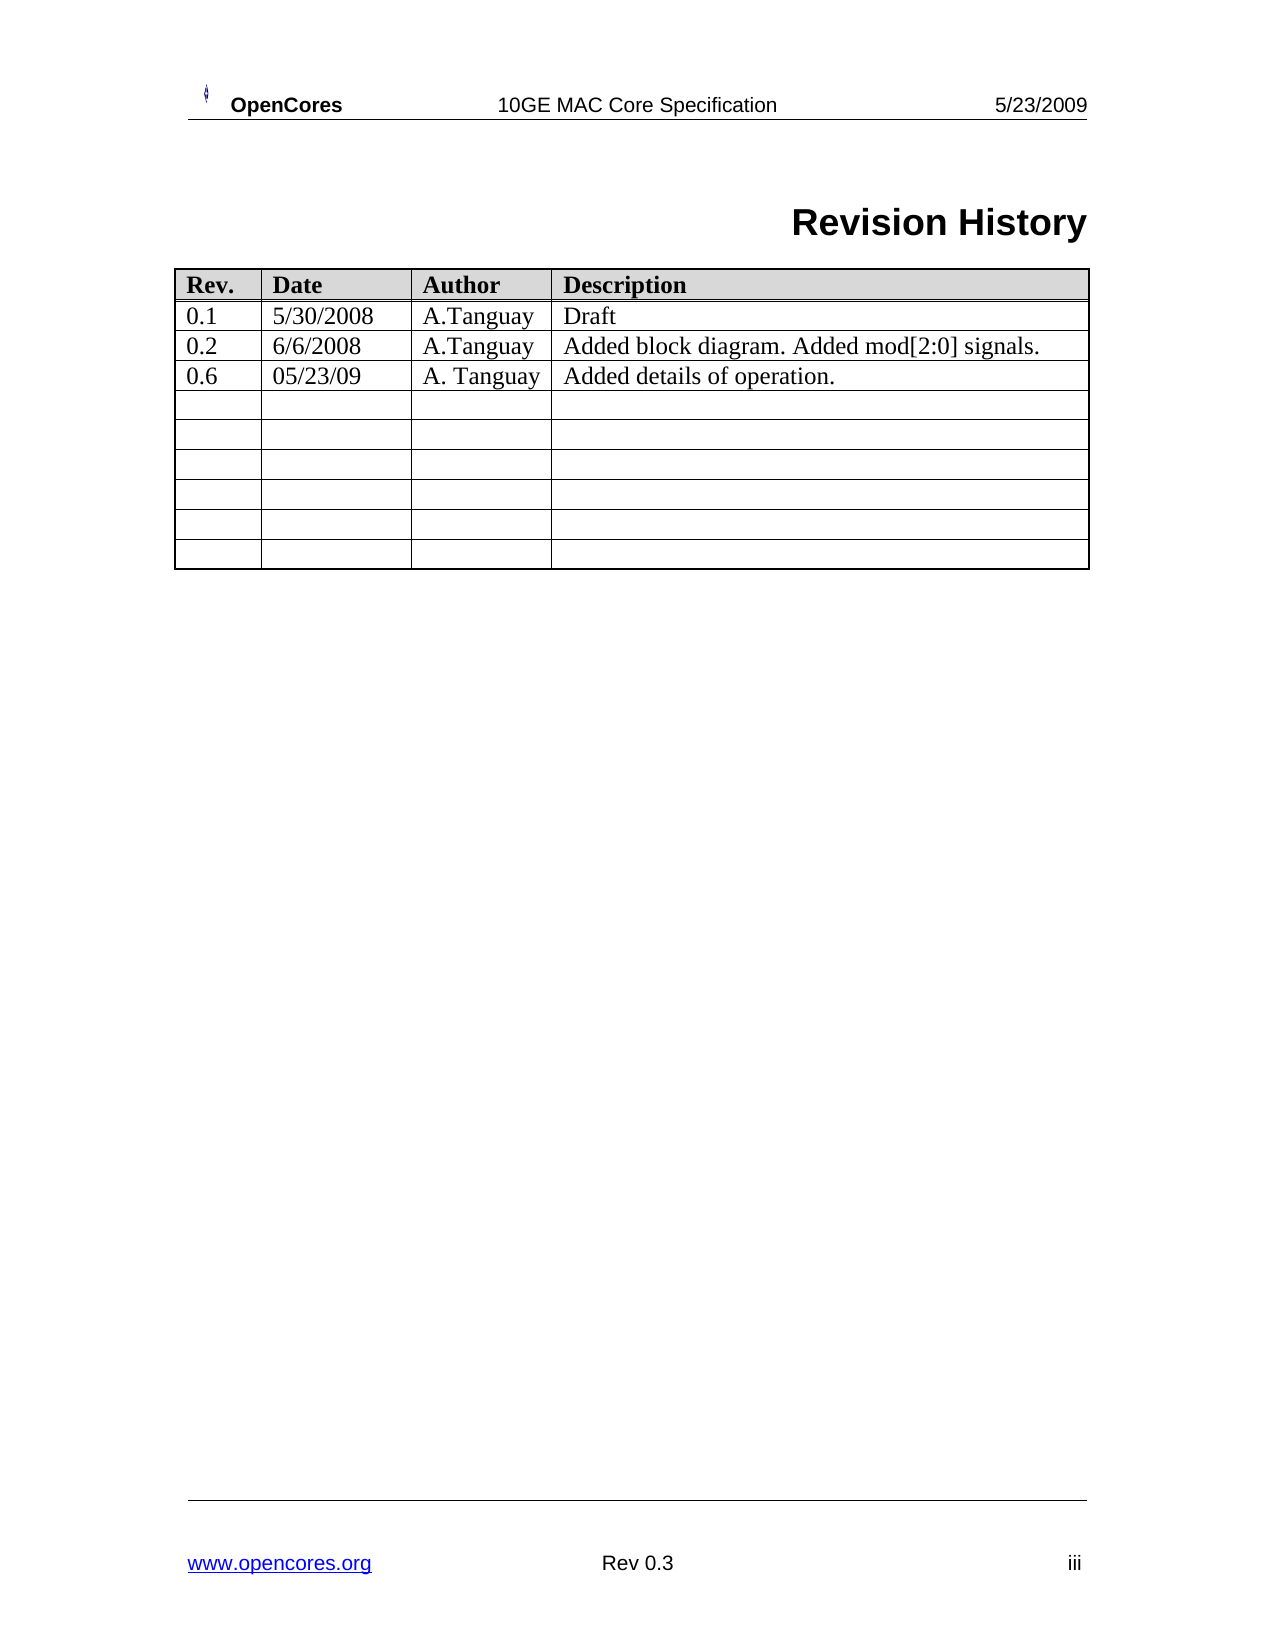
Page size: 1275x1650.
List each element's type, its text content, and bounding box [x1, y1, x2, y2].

table_cell Added block diagram. Added mod[2:0] signals. [552, 331, 1088, 360]
table_cell [552, 391, 1088, 419]
table_cell [176, 510, 261, 538]
table_cell 6/6/2008 [262, 331, 411, 360]
table_cell 05/23/09 [262, 361, 411, 389]
table_cell [412, 510, 551, 538]
table_cell [552, 450, 1088, 479]
table_cell [262, 480, 411, 509]
table_cell 5/30/2008 [262, 302, 411, 330]
table_cell [552, 480, 1088, 509]
table_cell [262, 420, 411, 449]
table_cell A.Tanguay [412, 331, 551, 360]
table_cell Added details of operation. [552, 361, 1088, 389]
table_cell [412, 450, 551, 479]
table_cell [262, 450, 411, 479]
table_cell [412, 391, 551, 419]
table_cell [552, 510, 1088, 538]
text Revision History [188, 200, 1087, 243]
table_cell A.Tanguay [412, 302, 551, 330]
table_cell [412, 480, 551, 509]
table_cell 0.1 [176, 302, 261, 330]
table_cell [176, 480, 261, 509]
table_header Author [412, 270, 551, 299]
table_cell [176, 540, 261, 568]
table_cell [262, 540, 411, 568]
table_cell [262, 391, 411, 419]
table_cell [412, 420, 551, 449]
table_header Date [262, 270, 411, 299]
table_header Description [552, 270, 1088, 299]
table_cell [176, 391, 261, 419]
table_cell [412, 540, 551, 568]
table_header Rev. [176, 270, 261, 299]
table_cell [552, 540, 1088, 568]
table_cell Draft [552, 302, 1088, 330]
table_cell [176, 450, 261, 479]
table_cell [262, 510, 411, 538]
table_cell [552, 420, 1088, 449]
table_cell 0.2 [176, 331, 261, 360]
table_cell [176, 420, 261, 449]
table_cell 0.6 [176, 361, 261, 389]
table_cell A. Tanguay [412, 361, 551, 389]
